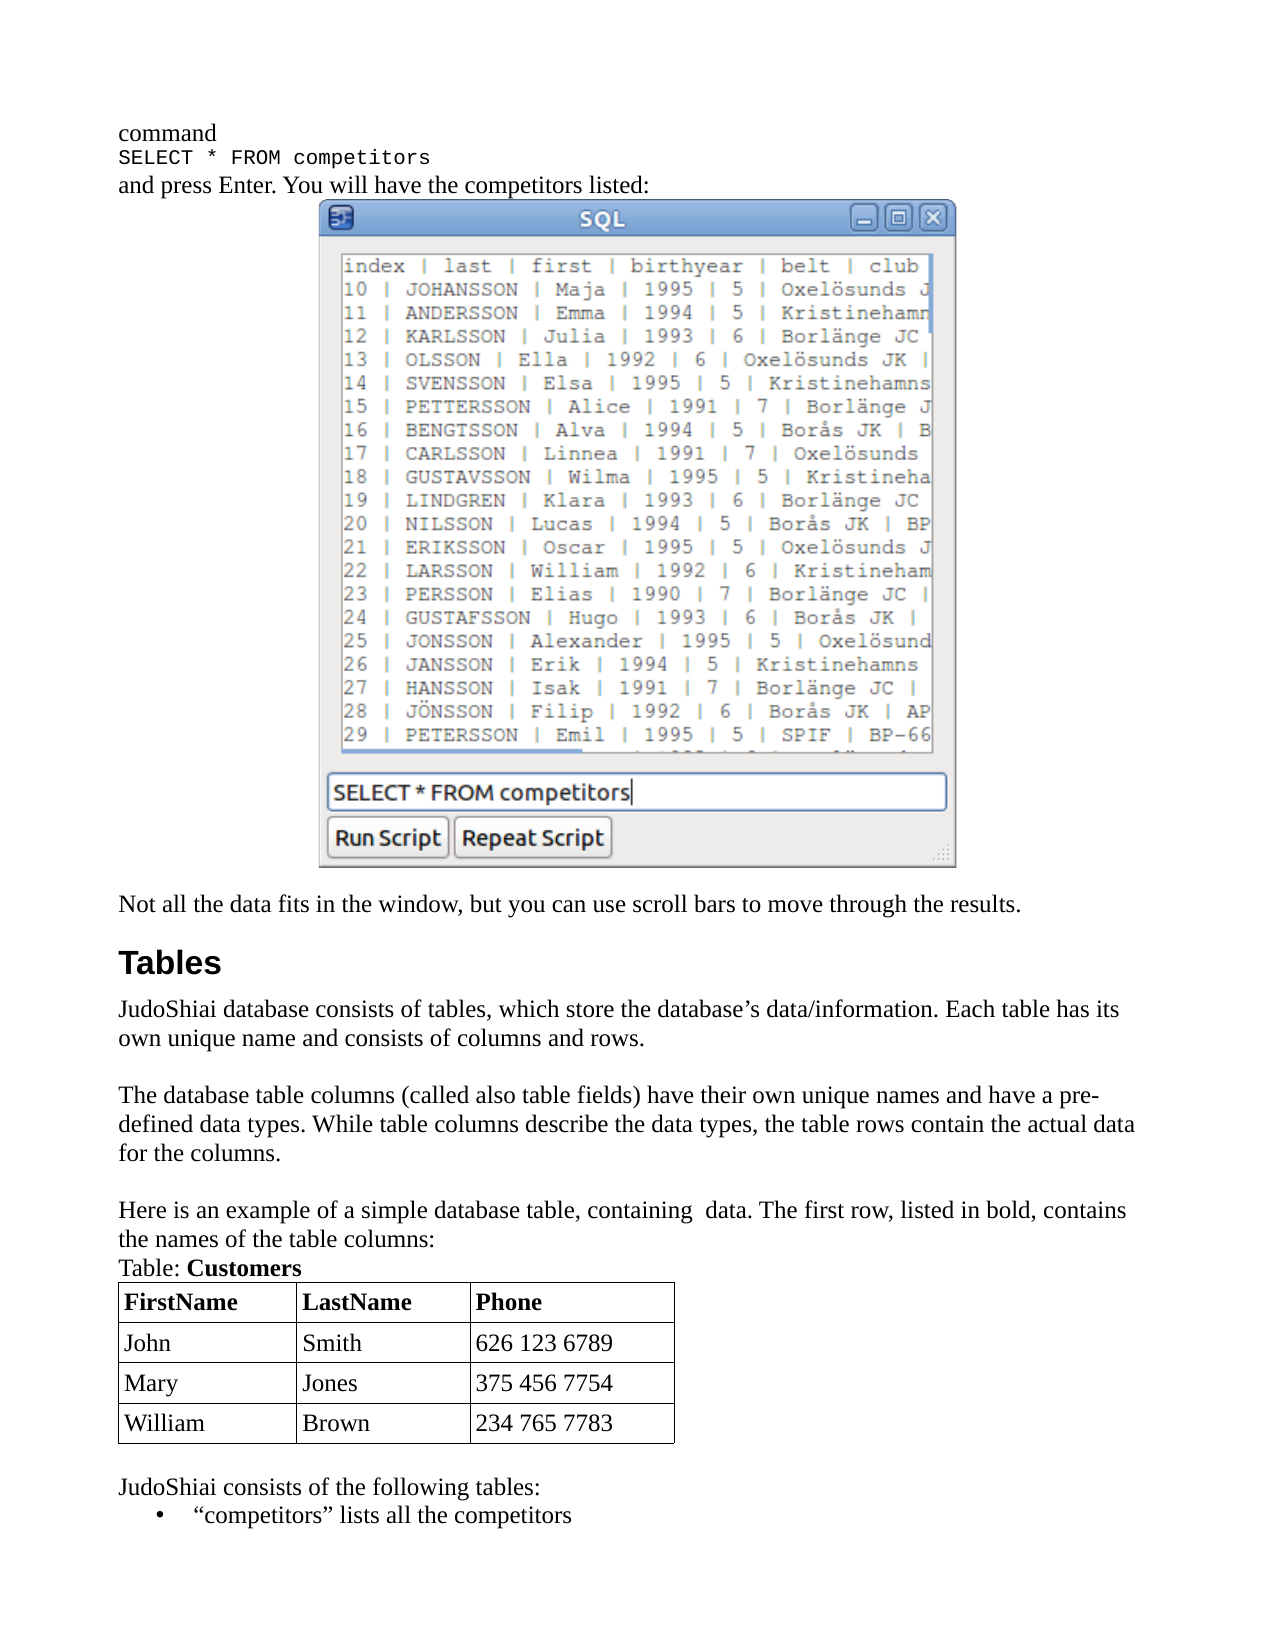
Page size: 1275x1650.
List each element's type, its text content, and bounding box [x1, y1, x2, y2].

subtitle Tables [118, 943, 1157, 982]
list “competitors” lists all the competitors [156, 1501, 1157, 1529]
text JudoShiai consists of the following tables: [118, 1472, 1157, 1501]
table_cell 234 765 7783 [471, 1404, 674, 1443]
table_header Phone [471, 1283, 674, 1322]
text and press Enter. You will have the competitors listed: [118, 171, 1157, 199]
text The database table columns (called also table fields) have their own unique names and have a pre-defined data types. While table columns describe the data types, the table rows contain the actual data for the columns. [118, 1080, 1157, 1167]
table_header LastName [297, 1283, 470, 1322]
table_cell Mary [119, 1363, 296, 1403]
text SELECT * FROM competitors [118, 147, 1157, 171]
table_cell William [119, 1404, 296, 1443]
table_cell Brown [297, 1404, 470, 1443]
table_cell Jones [297, 1363, 470, 1403]
picture [318, 199, 957, 868]
text Not all the data fits in the window, but you can use scroll bars to move through the results. [118, 889, 1157, 918]
table_cell John [119, 1323, 296, 1362]
table_cell 375 456 7754 [471, 1363, 674, 1403]
text command [118, 118, 1157, 147]
text JudoShiai database consists of tables, which store the database’s data/information. Each table has its own unique name and consists of columns and rows. [118, 994, 1157, 1052]
table_cell 626 123 6789 [471, 1323, 674, 1362]
text Table: Customers [118, 1253, 1157, 1282]
table_cell Smith [297, 1323, 470, 1362]
text Here is an example of a simple database table, containing data. The first row, listed in bold, contains the names of the table columns: [118, 1195, 1157, 1253]
table_header FirstName [119, 1283, 296, 1322]
